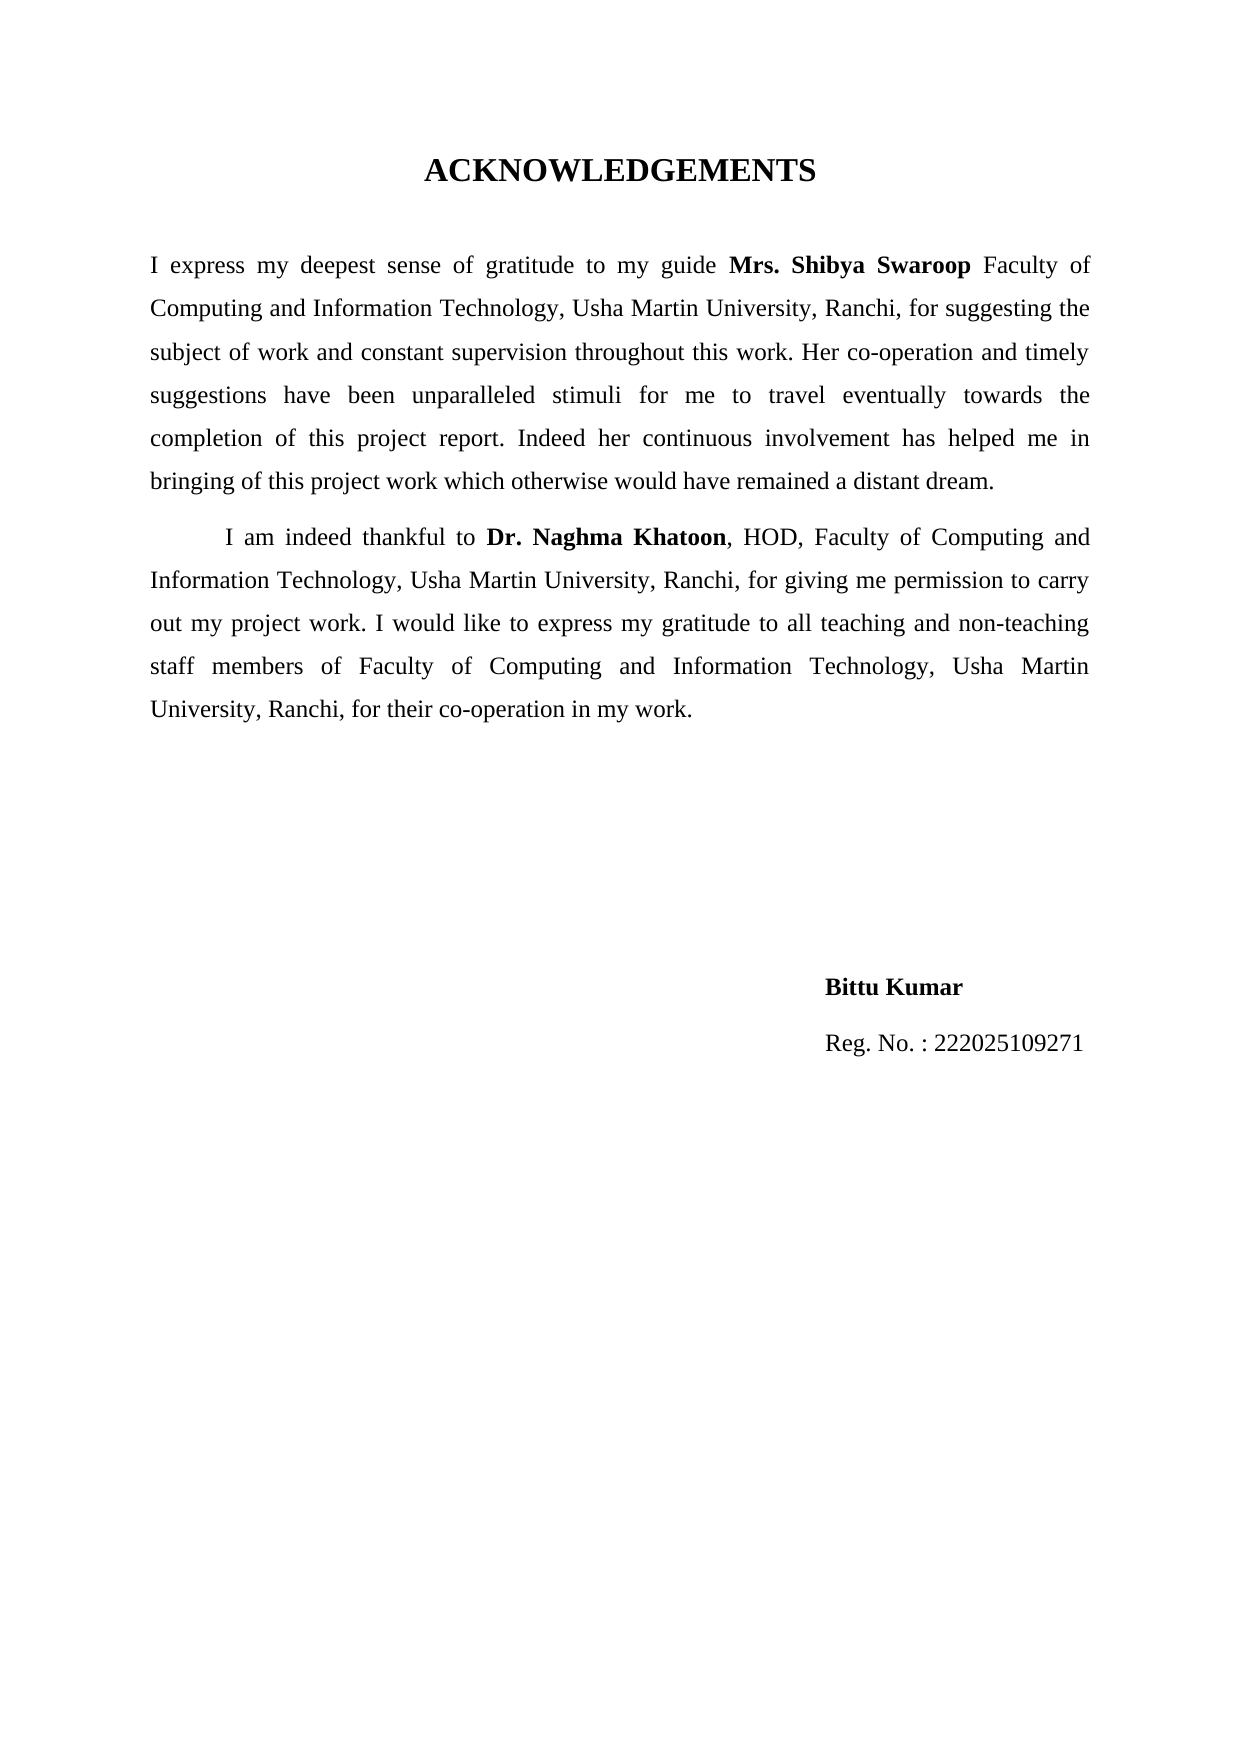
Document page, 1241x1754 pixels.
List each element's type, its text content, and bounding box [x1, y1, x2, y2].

text I express my deepest sense of gratitude to my guide Mrs. Shibya Swaroop Faculty of Computing and Information Technology, Usha Martin University, Ranchi, for suggesting the subject of work and constant supervision throughout this work. Her co-operation and timely suggestions have been unparalleled stimuli for me to travel eventually towards the completion of this project report. Indeed her continuous involvement has helped me in bringing of this project work which otherwise would have remained a distant dream. [150, 250, 1091, 495]
text I am indeed thankful to Dr. Naghma Khatoon, HOD, Faculty of Computing and Information Technology, Usha Martin University, Ranchi, for giving me permission to carry out my project work. I would like to express my gratitude to all teaching and non-teaching staff members of Faculty of Computing and Information Technology, Usha Martin University, Ranchi, for their co-operation in my work. [150, 522, 1091, 723]
text Reg. No. : 222025109271 [825, 1028, 1091, 1057]
text Bittu Kumar [150, 972, 1091, 1001]
text ACKNOWLEDGEMENTS [150, 150, 1091, 188]
